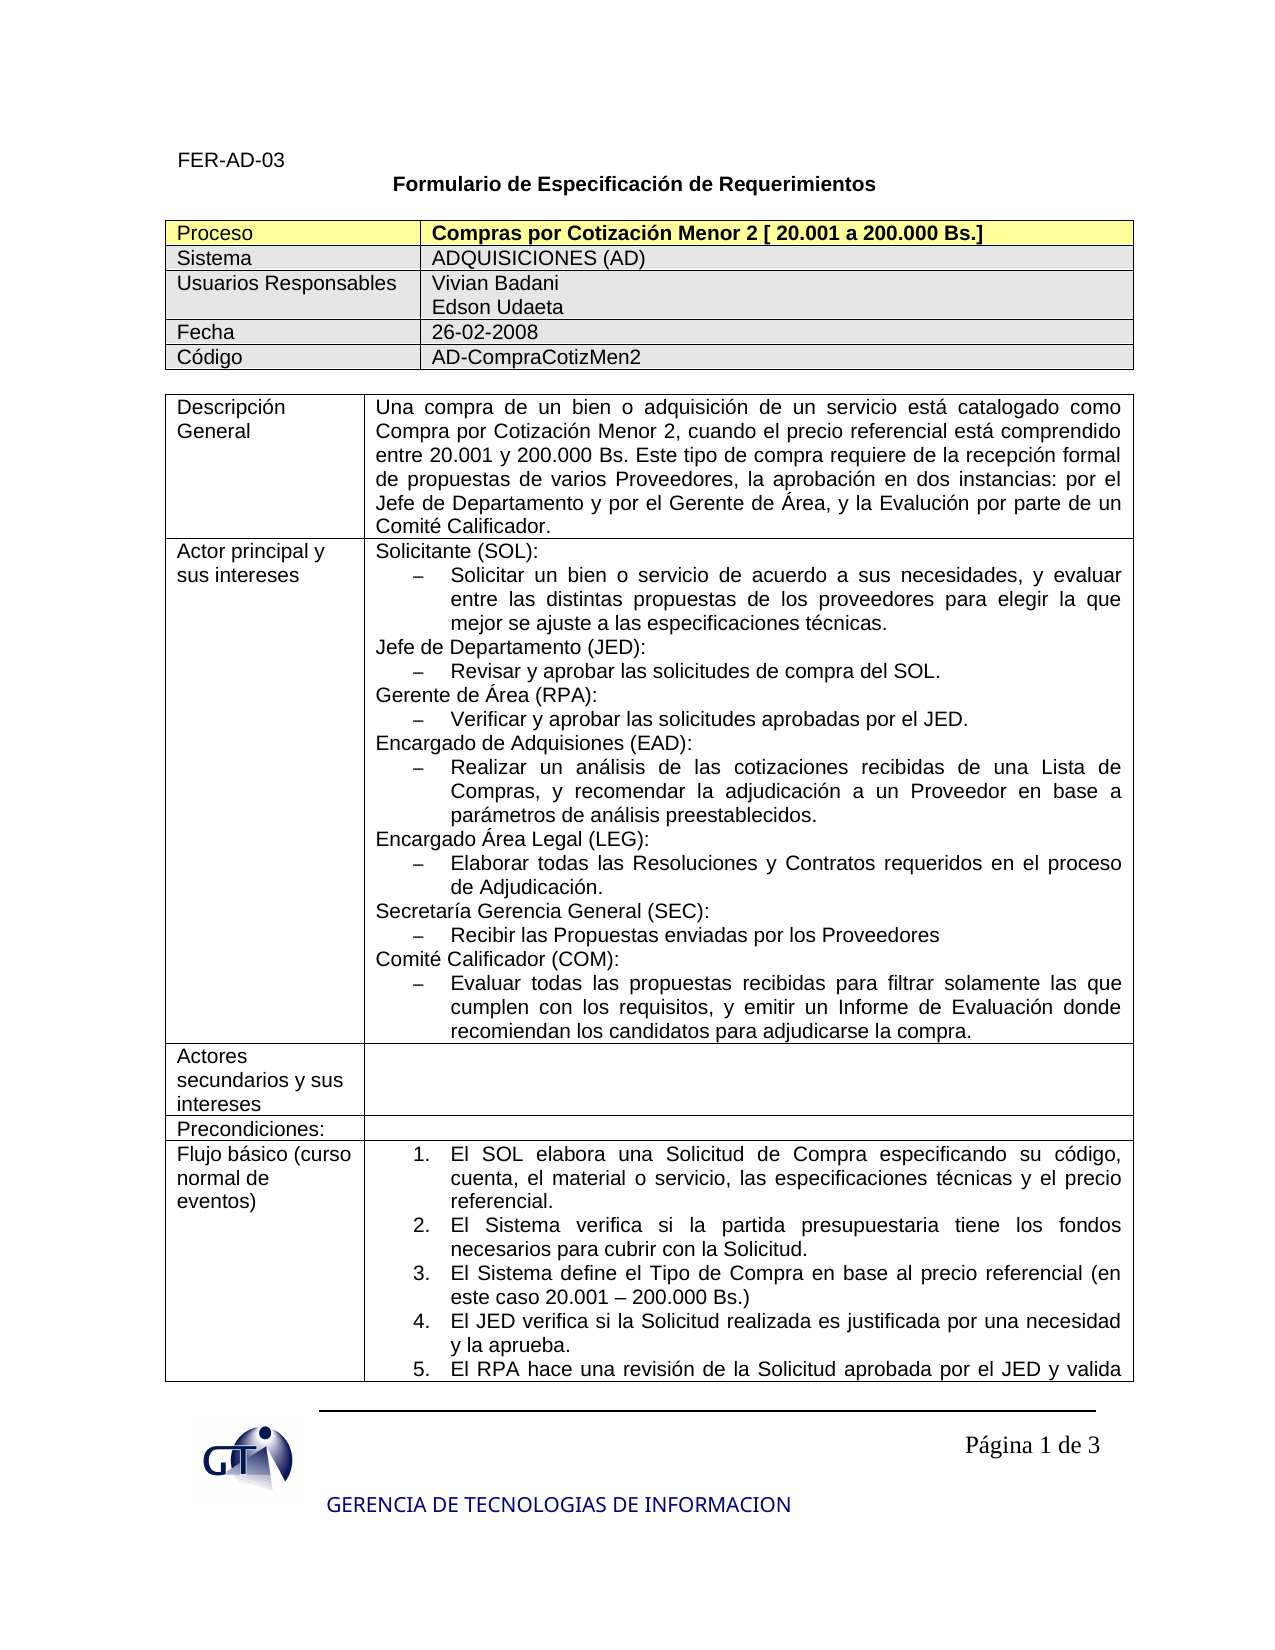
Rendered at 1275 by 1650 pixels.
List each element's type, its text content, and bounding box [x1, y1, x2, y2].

table_header Proceso [166, 221, 420, 244]
table_cell Flujo básico (curso normal de eventos) [166, 1141, 364, 1381]
table_cell [365, 1116, 1133, 1140]
table_header Compras por Cotización Menor 2 [ 20.001 a 200.000 Bs.] [421, 221, 1133, 244]
table_cell El SOL elabora una Solicitud de Compra especificando su código, cuenta, el material o servicio, las especificaciones técnicas y el precio referencial. El Sistema verifica si la partida presupuestaria tiene los fondos necesarios para cubrir con la Solicitud. El Sistema define el Tipo de Compra en base al precio referencial (en este caso 20.001 – 200.000 Bs.) El JED verifica si la Solicitud realizada es justificada por una necesidad y la aprueba. El RPA hace una revisión de la Solicitud aprobada por el JED y valida tal aprobación. Además define los componentes del Comité Calificador, donde estarán el EAD, el SOL y posiblemente otros Funcionarios. El RPA solicita la Resolución de Autorización al LEG. El LEG elabora la Resolución de Autorización, y la entrega al EAD para que este viabilize el proceso de compra. El EAD con la Resolución de Aprobación elabora el Documento Base de Contratación (DBC) y realiza la solicitud de Cotizaciones a distintos Proveedores. El Sistema genera las Invitaciones y Pliegos, y las envía a los proveedores por correo electrónico. El EAD hace la publicación de la Solicitud de Compra en el SICOES. El EAD elabora el cronograma de las actividades previa (consultas escritas, reunión de aclaración) si es que fueran necesarias, y en función de estas actividades podría realizar algunas modificaciones en la Solicitud de Compra. La SEC recibe las propuestas escritas de los Proveedores, registrando la fecha y hora de recepción. El COM recibe las Propuestas, y en presencia de los Proponentes se elabora el Acta de Apertura las cuáles serán entregadas a cada uno de ellos. El COM registra las Propuestas en el sistema, y genera el Cuadro Comparativo para realizar la Evalución de Propuestas. El COM realiza modificaciones en la Solicitud si es que el Proveedor ofrece un material distinto al solicitado pero que cumple con las mismas especificaciones. En base a toda la Evalución, el COM elabora su informe de Evalución y Justificación que será entregado al RPA. El RPA en función del Informe del COM hace una solicitud de Resolución de Adjudicación o de Declaratoria Desierta al LEG. El LEG elabora la Resolución solicitada y la entrega al EAD. El EAD recibe la Resolución, y dependiendo de si es de Adjudicación o Declaratoria Desierta realiza las siguientes tareas: Resolución de Adjudicación: Elabora las Cartas de Adjudicación y Agradecimientos para entregar a los Proveedores. Evalúa si es necesario un Contrato o una Orden de Compra, si es necesario el Contrato lo solicita al LEG, sino elabora la Orden. Define el tipo de Entrega: por paquete, tramos, items o total. Elabora el Plan de Pagos en función del Contrato o de la Orden de Compra, en el cual se especificará si se hará la retención del 7% cada mes como garantía. Si el Proveedor solicita anticipo, solicita a Tesorería el pago del anticipo. El SOL recibe los material o servicio y da su Conformidad de Recepción, para que el sistema genera la Solicitud de Pago a Tesorería. Resolución de Declaratoria Desierta: En función de las necesidades, el EAD puede Cancelar la Compra o Lanzar la 2a convocatoria. En caso de Cancelación, el proceso se detiene ahí. En caso de Lanzar la 2a convocatoria, hay 3 casos: Propuestas exceden el Precio Referencial: en este caso el proceso vuelve al inicio para realizar modificaciones en la Soliciud de Compra, para tratar de bajar el precio. Sin embargo, si no se realizarán modificaciones en la Solicitud, el proceso volvería a la Resolución de Autorización de inicio del proceso de adjudicación. Proponentes no cumplen Especificaciones: en este caso el proceso vuelve al inicio para realizar modificaciones en la Soliciud de Compra, para cambiar las especificaciones técnicas. Sin embargo, si no se realizarán modificaciones en la Solicitud, el proceso volvería a la Resolución de Autorización de inicio del proceso de adjudicación. Inexistencia de Proponentes: el proceso vuelve a la Resolución de Autorización de inicio del proceso de adjudicación. [365, 1141, 1133, 1381]
table_cell Actor principal y sus intereses [166, 539, 364, 1042]
table_cell ADQUISICIONES (AD) [421, 246, 1133, 269]
table_cell Código [166, 345, 420, 368]
table_header Una compra de un bien o adquisición de un servicio está catalogado como Compra por Cotización Menor 2, cuando el precio referencial está comprendido entre 20.001 y 200.000 Bs. Este tipo de compra requiere de la recepción formal de propuestas de varios Proveedores, la aprobación en dos instancias: por el Jefe de Departamento y por el Gerente de Área, y la Evalución por parte de un Comité Calificador. [365, 395, 1133, 538]
table_cell 26-02-2008 [421, 320, 1133, 343]
text FER-AD-03 [177, 148, 1098, 172]
table_cell AD-CompraCotizMen2 [421, 345, 1133, 368]
table_header Descripción General [166, 395, 364, 538]
picture [193, 1415, 303, 1504]
table_cell Vivian Badani Edson Udaeta [421, 271, 1133, 318]
table_cell Sistema [166, 246, 420, 269]
table_cell Usuarios Responsables [166, 271, 420, 318]
table_cell Fecha [166, 320, 420, 343]
text Formulario de Especificación de Requerimientos [177, 172, 1098, 196]
table_cell Actores secundarios y sus intereses [166, 1044, 364, 1115]
table_cell Precondiciones: [166, 1116, 364, 1140]
table_cell Solicitante (SOL): Solicitar un bien o servicio de acuerdo a sus necesidades, y evaluar entre las distintas propuestas de los proveedores para elegir la que mejor se ajuste a las especificaciones técnicas. Jefe de Departamento (JED): Revisar y aprobar las solicitudes de compra del SOL. Gerente de Área (RPA): Verificar y aprobar las solicitudes aprobadas por el JED. Encargado de Adquisiones (EAD): Realizar un análisis de las cotizaciones recibidas de una Lista de Compras, y recomendar la adjudicación a un Proveedor en base a parámetros de análisis preestablecidos. Encargado Área Legal (LEG): Elaborar todas las Resoluciones y Contratos requeridos en el proceso de Adjudicación. Secretaría Gerencia General (SEC): Recibir las Propuestas enviadas por los Proveedores Comité Calificador (COM): Evaluar todas las propuestas recibidas para filtrar solamente las que cumplen con los requisitos, y emitir un Informe de Evaluación donde recomiendan los candidatos para adjudicarse la compra. [365, 539, 1133, 1042]
table_cell [365, 1044, 1133, 1115]
